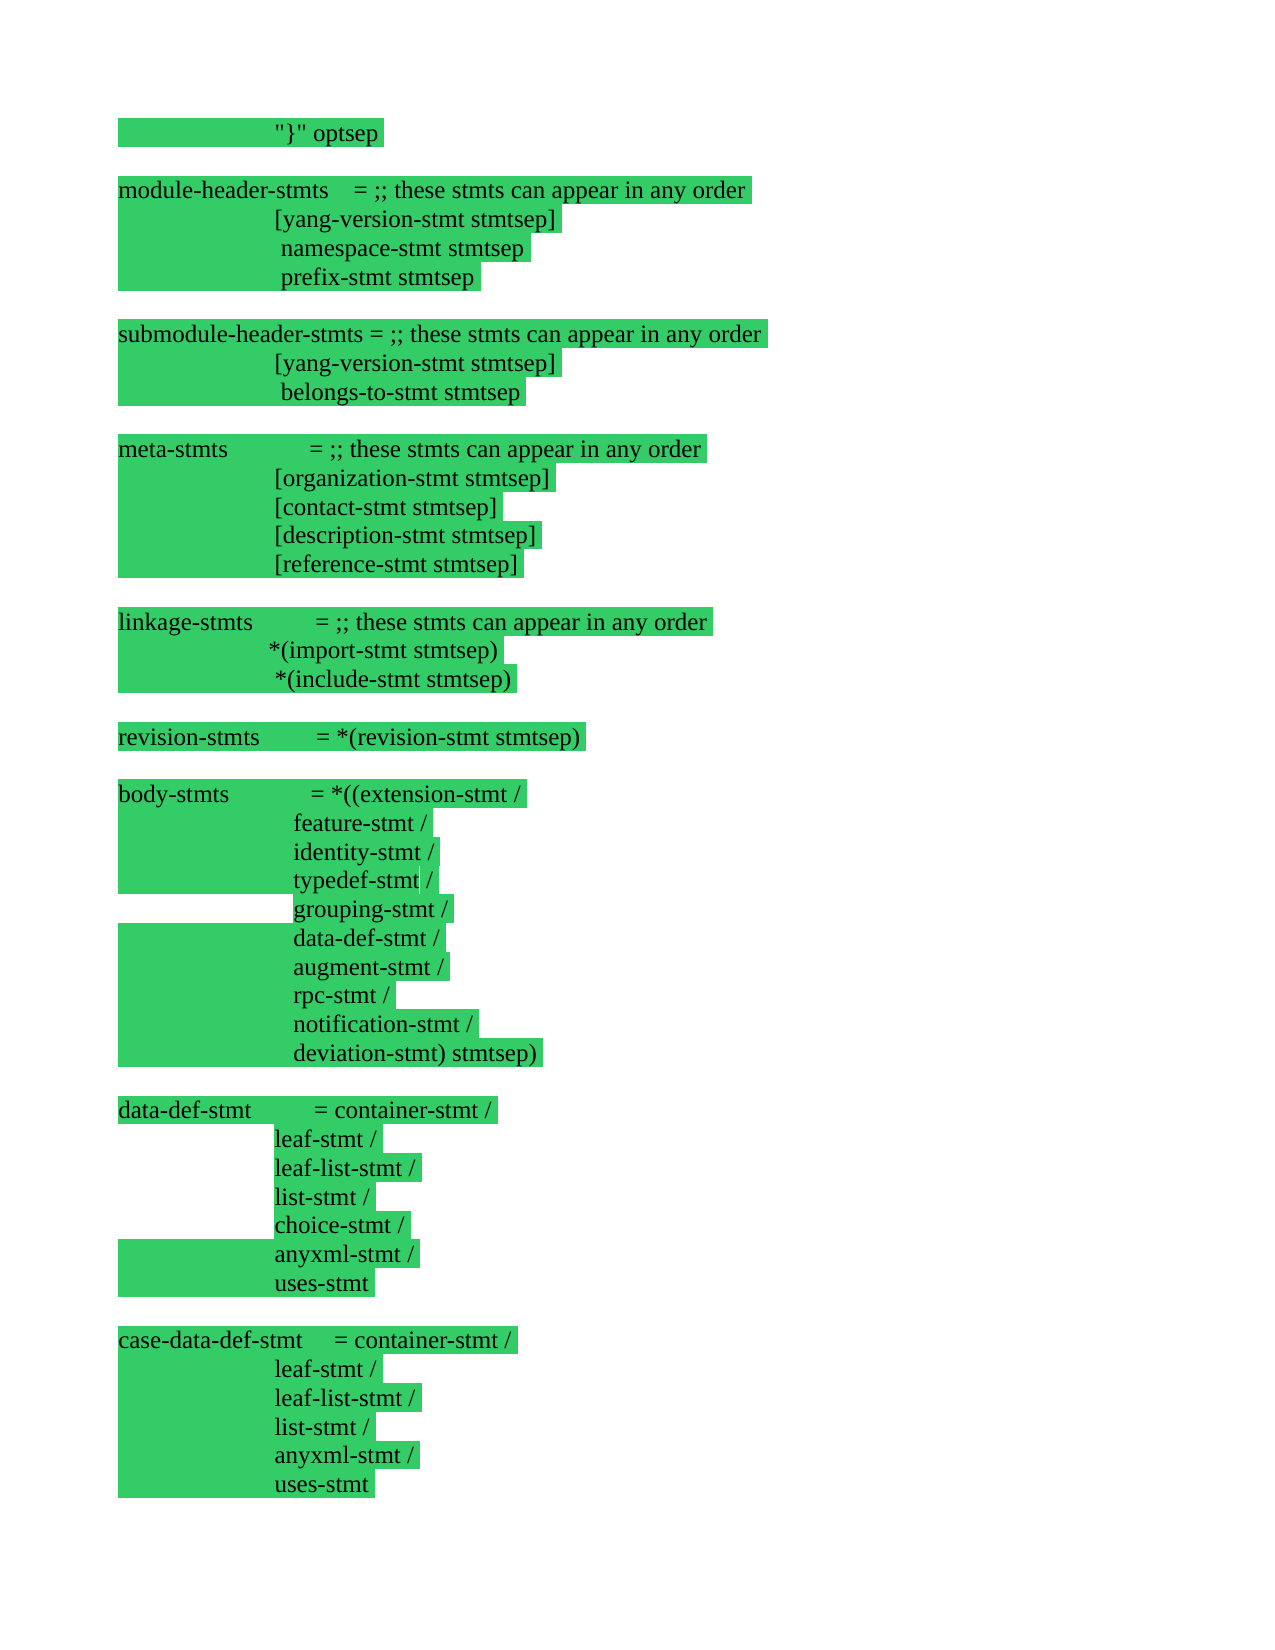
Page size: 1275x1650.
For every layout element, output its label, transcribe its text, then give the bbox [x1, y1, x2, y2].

text uses-stmt [118, 1268, 1157, 1297]
text deviation-stmt) stmtsep) [118, 1038, 1157, 1067]
text list-stmt / [118, 1412, 1157, 1441]
text identity-stmt / [118, 837, 1157, 866]
text anyxml-stmt / [118, 1441, 1157, 1469]
text uses-stmt [118, 1469, 1157, 1498]
text leaf-list-stmt / [118, 1383, 1157, 1412]
text choice-stmt / [118, 1211, 1157, 1239]
text [description-stmt stmtsep] [118, 521, 1157, 549]
text linkage-stmts = ;; these stmts can appear in any order [118, 607, 1157, 636]
text list-stmt / [118, 1182, 1157, 1211]
text module-header-stmts = ;; these stmts can appear in any order [118, 176, 1157, 204]
text submodule-header-stmts = ;; these stmts can appear in any order [118, 319, 1157, 348]
text revision-stmts = *(revision-stmt stmtsep) [118, 722, 1157, 751]
text data-def-stmt = container-stmt / [118, 1096, 1157, 1124]
text leaf-list-stmt / [118, 1153, 1157, 1182]
text rpc-stmt / [118, 981, 1157, 1009]
text leaf-stmt / [118, 1124, 1157, 1153]
text prefix-stmt stmtsep [118, 262, 1157, 291]
text grouping-stmt / [118, 894, 1157, 923]
text [yang-version-stmt stmtsep] [118, 348, 1157, 377]
text anyxml-stmt / [118, 1239, 1157, 1268]
text *(include-stmt stmtsep) [118, 664, 1157, 693]
text notification-stmt / [118, 1009, 1157, 1038]
text "}" optsep [118, 118, 1157, 147]
text case-data-def-stmt = container-stmt / [118, 1326, 1157, 1354]
text augment-stmt / [118, 952, 1157, 981]
text body-stmts = *((extension-stmt / [118, 779, 1157, 808]
text [yang-version-stmt stmtsep] [118, 204, 1157, 233]
text [contact-stmt stmtsep] [118, 492, 1157, 521]
text meta-stmts = ;; these stmts can appear in any order [118, 434, 1157, 463]
text typedef-stmt / [118, 866, 1157, 894]
text belongs-to-stmt stmtsep [118, 377, 1157, 406]
text namespace-stmt stmtsep [118, 233, 1157, 262]
text *(import-stmt stmtsep) [118, 636, 1157, 664]
text [reference-stmt stmtsep] [118, 549, 1157, 578]
text feature-stmt / [118, 808, 1157, 837]
text data-def-stmt / [118, 923, 1157, 952]
text leaf-stmt / [118, 1354, 1157, 1383]
text [organization-stmt stmtsep] [118, 463, 1157, 492]
